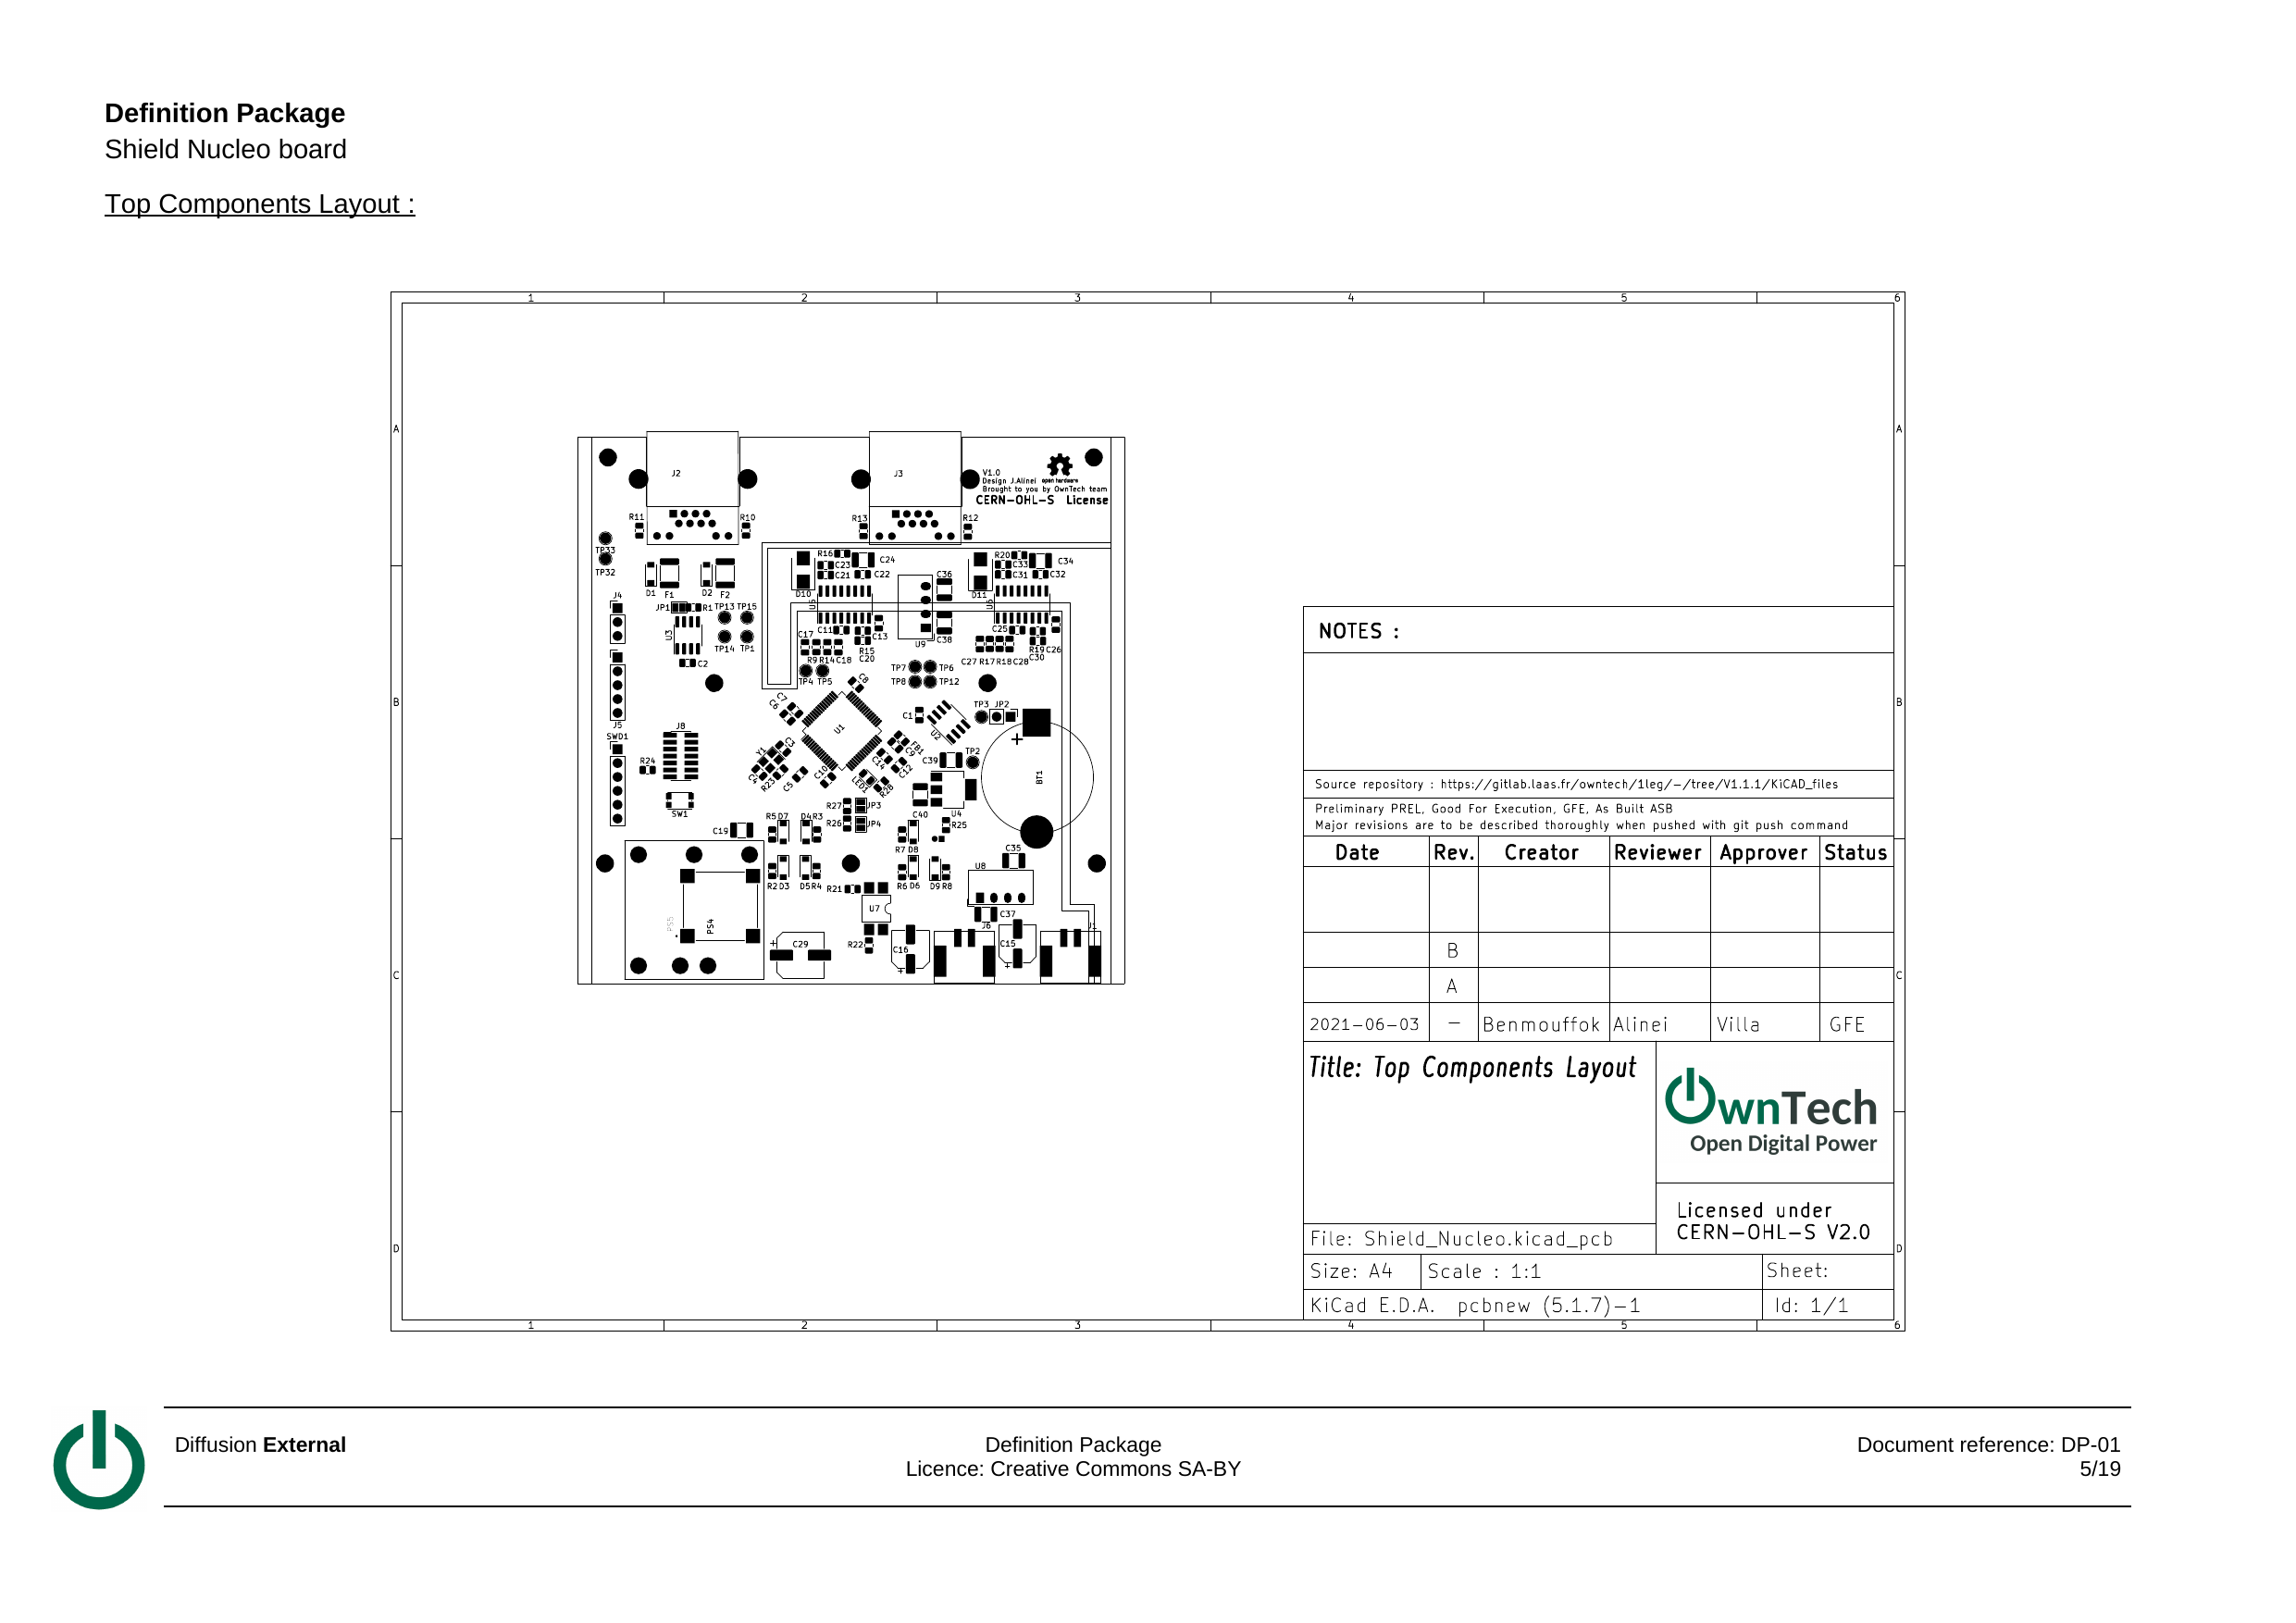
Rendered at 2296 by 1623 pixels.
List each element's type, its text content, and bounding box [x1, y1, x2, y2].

subtitle Top Components Layout : [415, 188, 2191, 219]
picture [51, 1406, 56, 1512]
